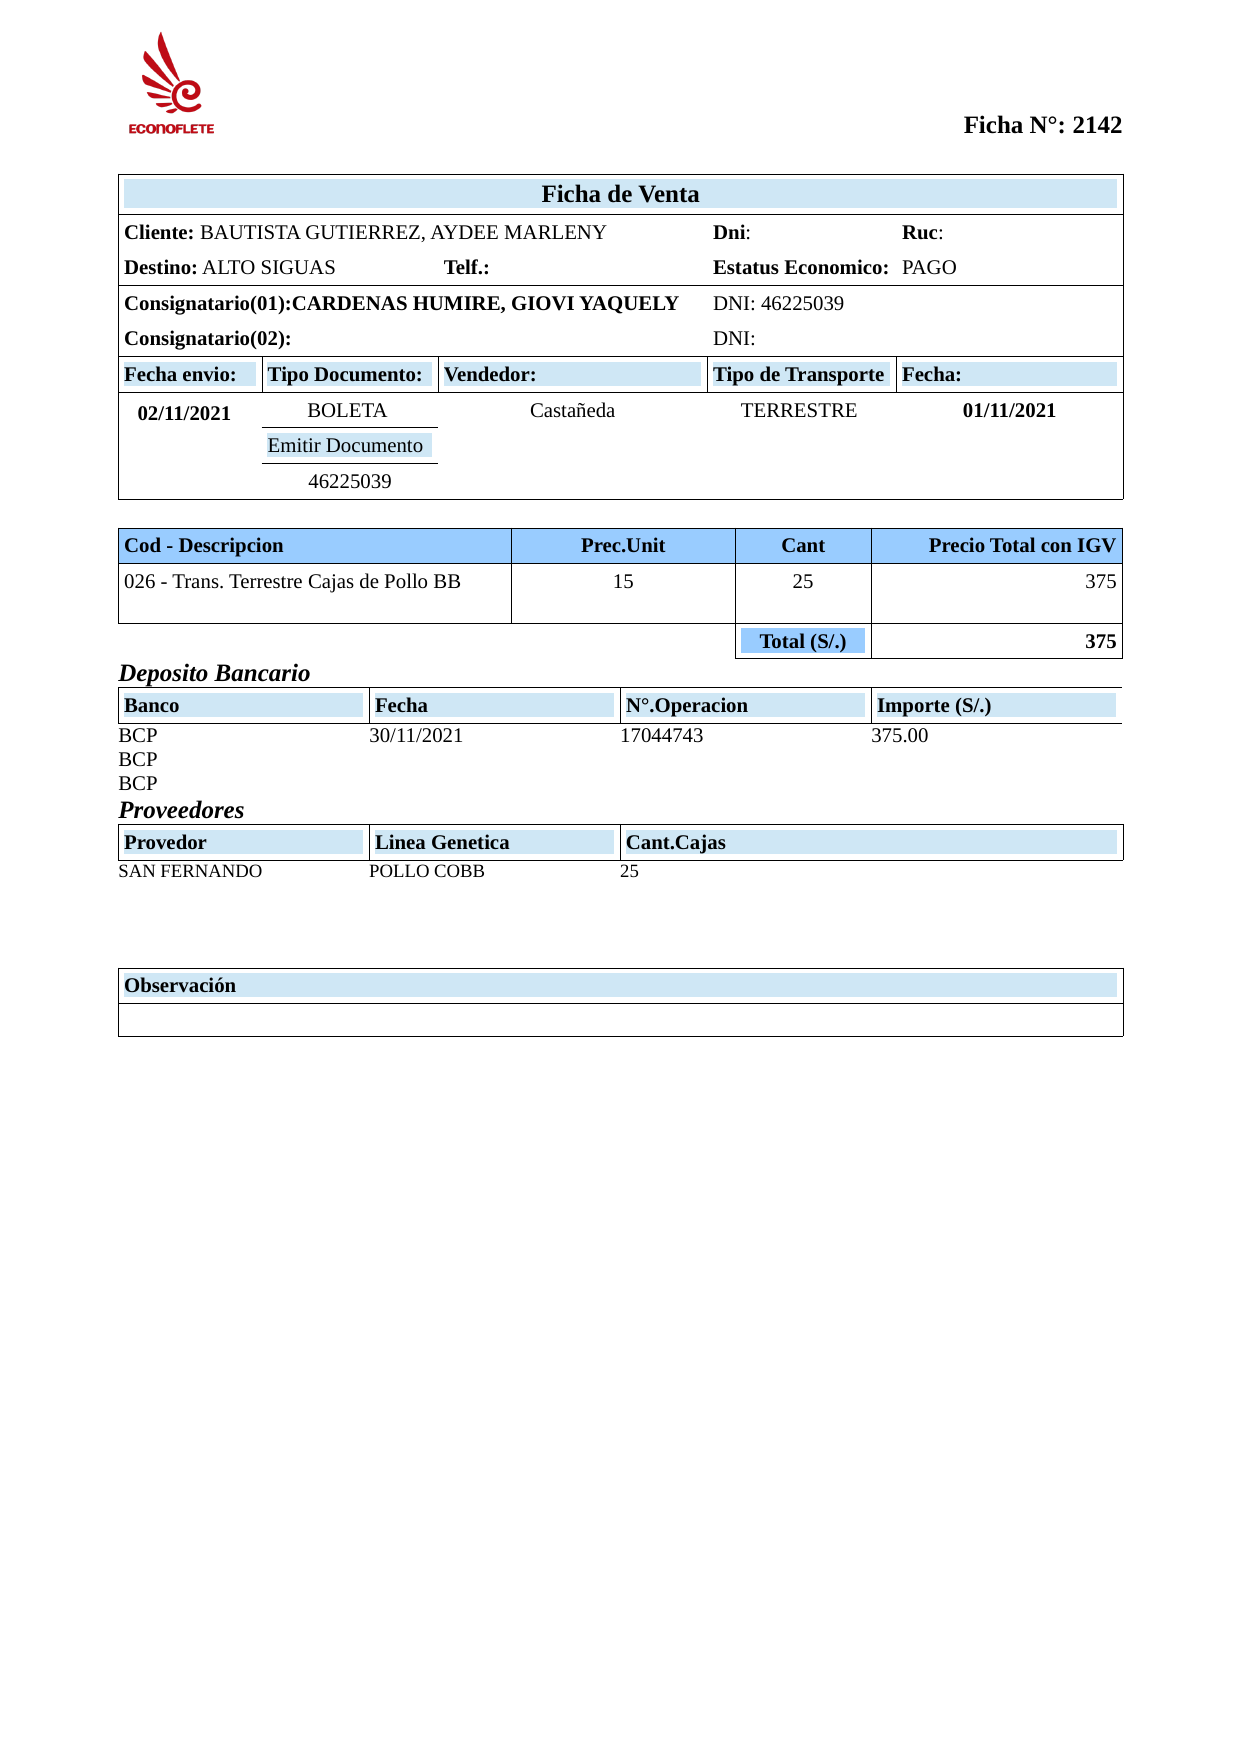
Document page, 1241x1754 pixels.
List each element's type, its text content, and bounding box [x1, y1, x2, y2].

table_header Linea Genetica [370, 825, 620, 859]
table_cell 25 [736, 564, 871, 623]
table_cell Telf.: [438, 249, 707, 285]
table_cell Tipo de Transporte [708, 357, 896, 392]
table_cell [118, 624, 511, 658]
table_cell 01/11/2021 [896, 393, 1123, 498]
table_header Fecha [370, 688, 620, 723]
table_cell 02/11/2021 [119, 393, 262, 498]
table_cell BOLETA [262, 393, 438, 427]
table_cell Castañeda [438, 393, 707, 498]
table_cell POLLO COBB [369, 861, 620, 881]
table_cell TERRESTRE [707, 393, 896, 498]
table_cell [119, 1004, 1123, 1036]
table_cell [620, 903, 1123, 924]
table_cell [118, 924, 369, 946]
table_cell [620, 747, 871, 771]
table_cell 25 [620, 861, 1123, 881]
table_cell [620, 924, 1123, 946]
table_cell Emitir Documento [262, 428, 438, 463]
table_cell [871, 771, 1122, 795]
picture [118, 31, 225, 134]
table_cell DNI: 46225039 [707, 286, 1123, 321]
table_cell BCP [118, 747, 369, 771]
table_header Cant [736, 529, 871, 563]
table_cell 30/11/2021 [369, 724, 620, 747]
table_cell 375 [872, 624, 1122, 658]
table_cell [369, 747, 620, 771]
table_cell Estatus Economico: [707, 249, 896, 285]
table_cell [871, 747, 1122, 771]
table_cell Ruc: [896, 215, 1123, 249]
table_cell Total (S/.) [736, 624, 871, 658]
table_cell [369, 771, 620, 795]
table_cell Destino: ALTO SIGUAS [119, 249, 438, 285]
table_header Cant.Cajas [621, 825, 1123, 859]
table_header Prec.Unit [512, 529, 735, 563]
table_cell PAGO [896, 249, 1123, 285]
table_header Cod - Descripcion [119, 529, 511, 563]
table_header Provedor [119, 825, 369, 859]
table_cell [118, 903, 369, 924]
table_cell [369, 924, 620, 946]
table_cell [118, 946, 369, 967]
table_cell [369, 903, 620, 924]
table_cell Consignatario(02): [119, 321, 707, 356]
table_cell 17044743 [620, 724, 871, 747]
table_cell BCP [118, 771, 369, 795]
table_cell DNI: [707, 321, 1123, 356]
table_cell Dni: [707, 215, 896, 249]
table_cell [620, 881, 1123, 903]
table_cell Vendedor: [439, 357, 707, 392]
text Deposito Bancario [118, 658, 1122, 687]
table_cell 375.00 [871, 724, 1122, 747]
table_cell Fecha: [897, 357, 1123, 392]
table_cell 46225039 [262, 464, 438, 498]
table_cell 026 - Trans. Terrestre Cajas de Pollo BB [119, 564, 511, 623]
table_cell SAN FERNANDO [118, 861, 369, 881]
table_cell BCP [118, 724, 369, 747]
table_cell Consignatario(01):CARDENAS HUMIRE, GIOVI YAQUELY [119, 286, 707, 321]
table_cell [118, 881, 369, 903]
table_cell 15 [512, 564, 735, 623]
table_header Observación [119, 969, 1123, 1003]
table_header Ficha de Venta [119, 175, 1123, 214]
text Proveedores [118, 795, 1122, 824]
table_cell [511, 624, 735, 658]
table_cell [369, 946, 620, 967]
table_cell Fecha envio: [119, 357, 262, 392]
table_header N°.Operacion [621, 688, 871, 723]
table_cell [620, 771, 871, 795]
table_header Importe (S/.) [872, 688, 1122, 723]
table_header Banco [119, 688, 369, 723]
table_cell Cliente: BAUTISTA GUTIERREZ, AYDEE MARLENY [119, 215, 707, 249]
table_cell [369, 881, 620, 903]
table_cell [620, 946, 1123, 967]
table_cell 375 [872, 564, 1122, 623]
table_cell Tipo Documento: [263, 357, 438, 392]
table_header Precio Total con IGV [872, 529, 1122, 563]
